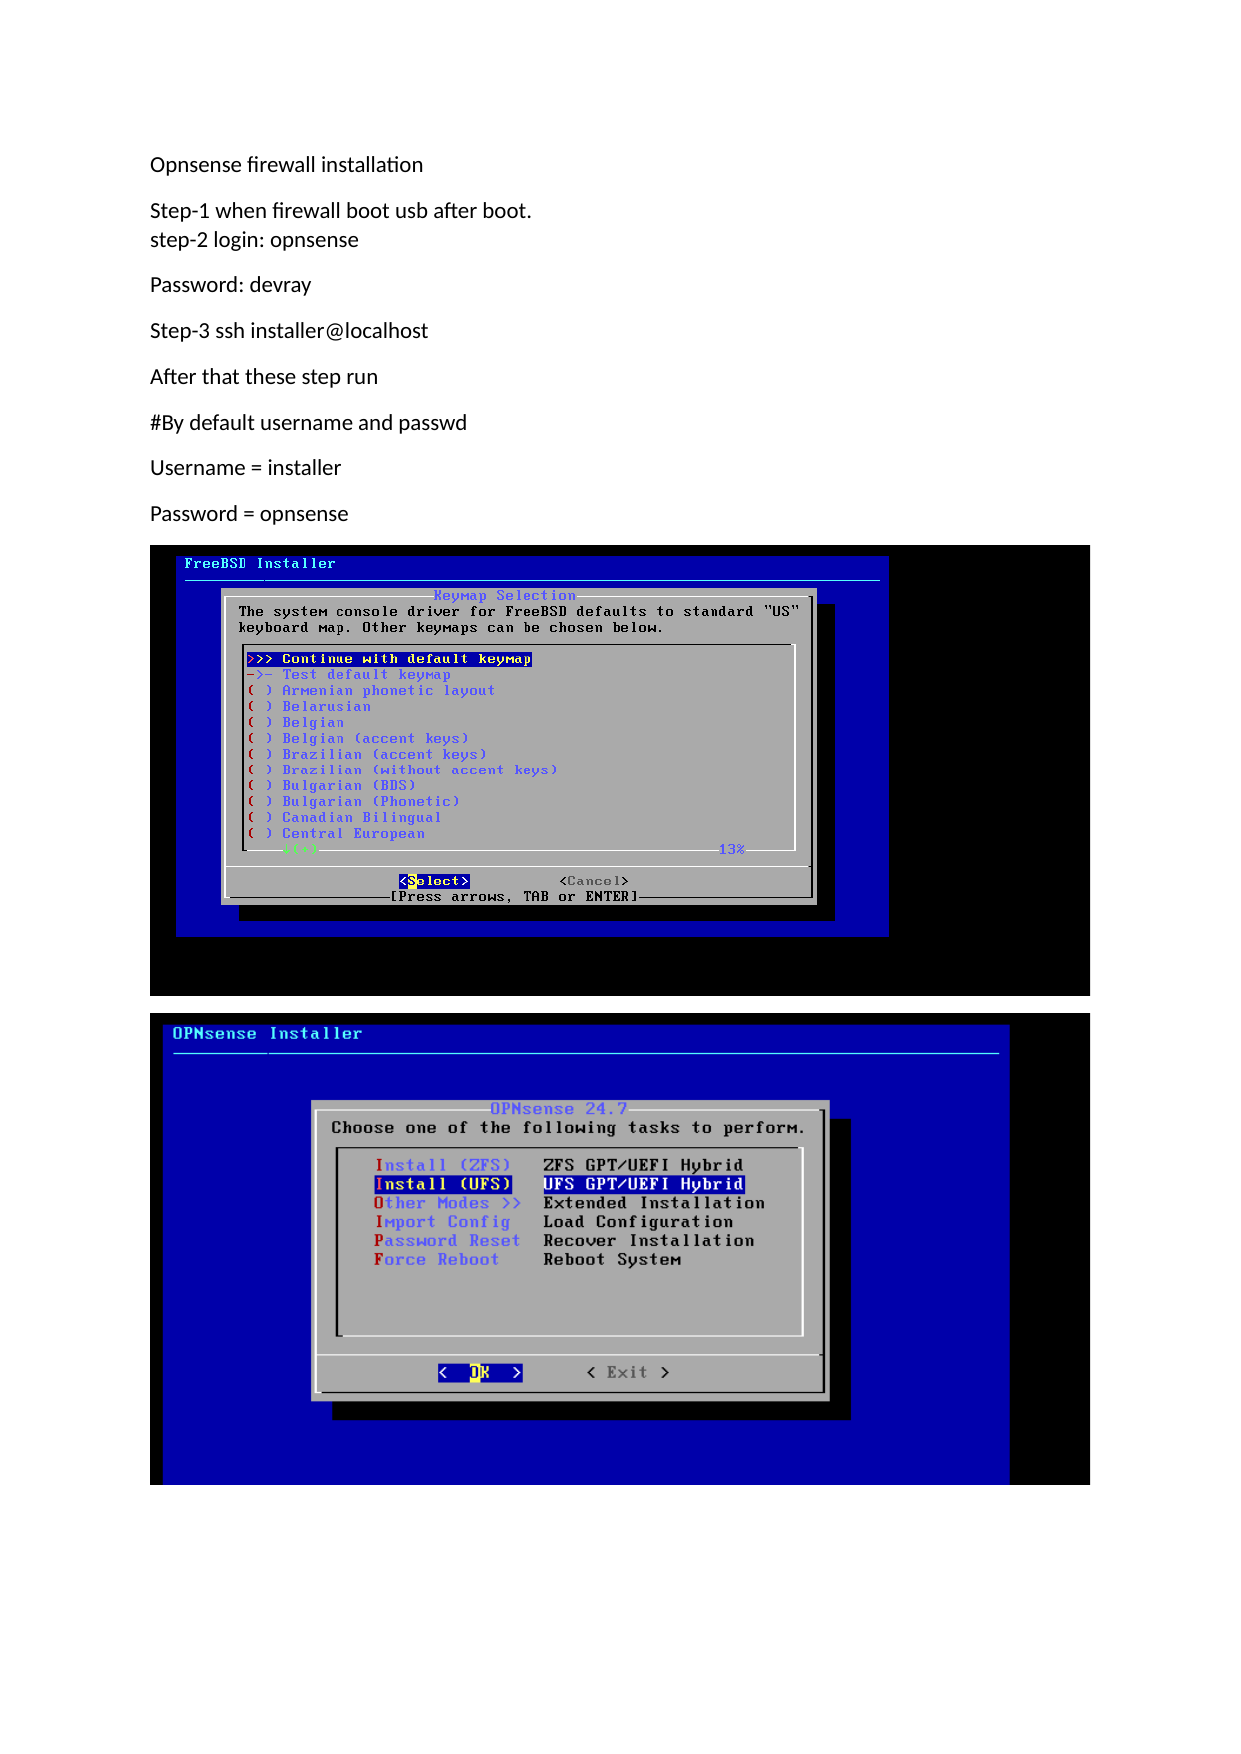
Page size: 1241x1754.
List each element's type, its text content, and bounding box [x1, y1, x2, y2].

text After that these step run [150, 362, 1090, 390]
text #By default username and passwd [150, 408, 1090, 436]
text Username = installer [150, 453, 1090, 481]
text Step-3 ssh installer@localhost [150, 316, 1090, 344]
text Password: devray [150, 271, 1090, 298]
text Password = opnsense [150, 499, 1090, 527]
text Step-1 when firewall boot usb after boot. step-2 login: opnsense [150, 196, 1090, 253]
text Opnsense firewall installation [150, 150, 1090, 178]
